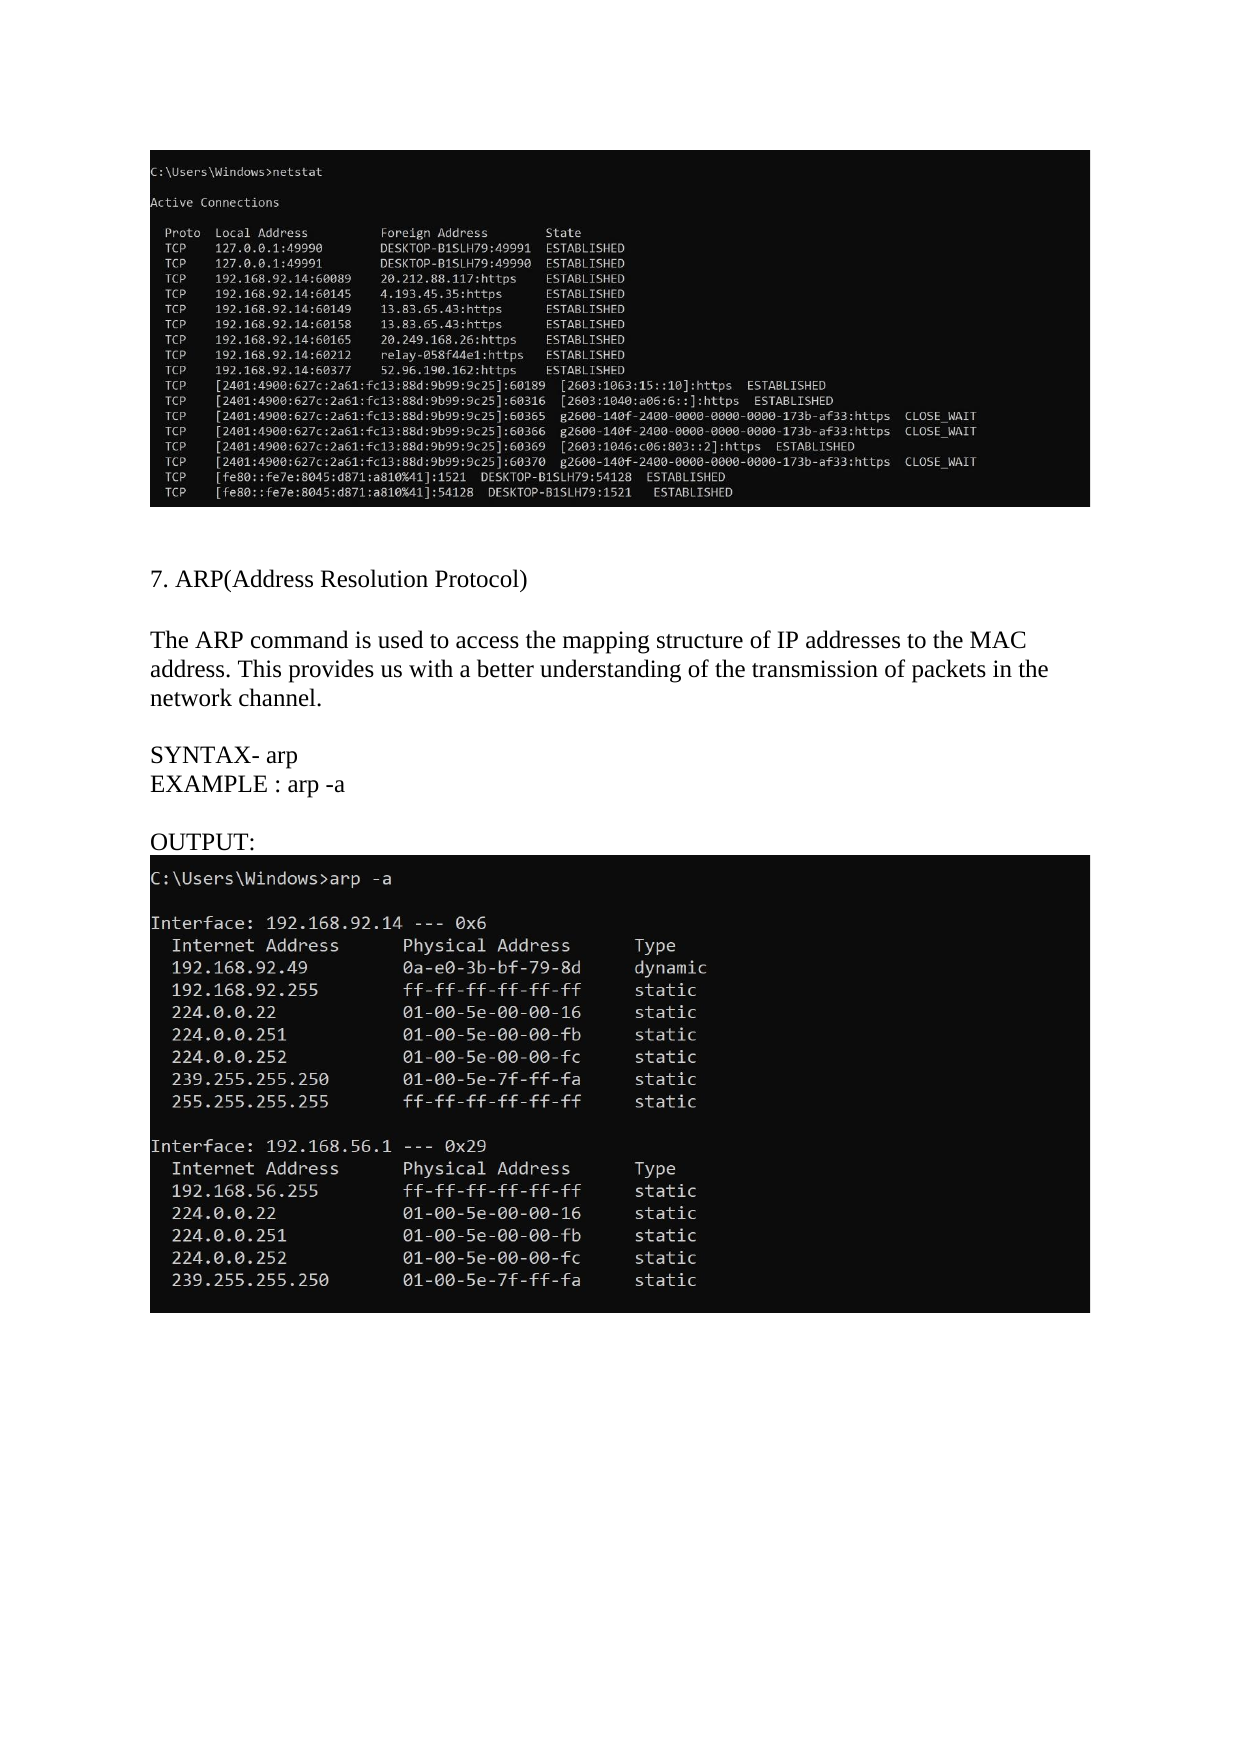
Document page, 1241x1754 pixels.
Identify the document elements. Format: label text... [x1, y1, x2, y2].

picture [150, 150, 1091, 507]
picture [150, 855, 1091, 1313]
text EXAMPLE : arp -a [150, 769, 1090, 798]
text OUTPUT: [150, 827, 1090, 855]
text The ARP command is used to access the mapping structure of IP addresses to the MAC address. This provides us with a better understanding of the transmission of packets in the network channel. [150, 626, 1090, 712]
text SYNTAX- arp [150, 741, 1090, 769]
text 7. ARP(Address Resolution Protocol) [150, 564, 1090, 593]
